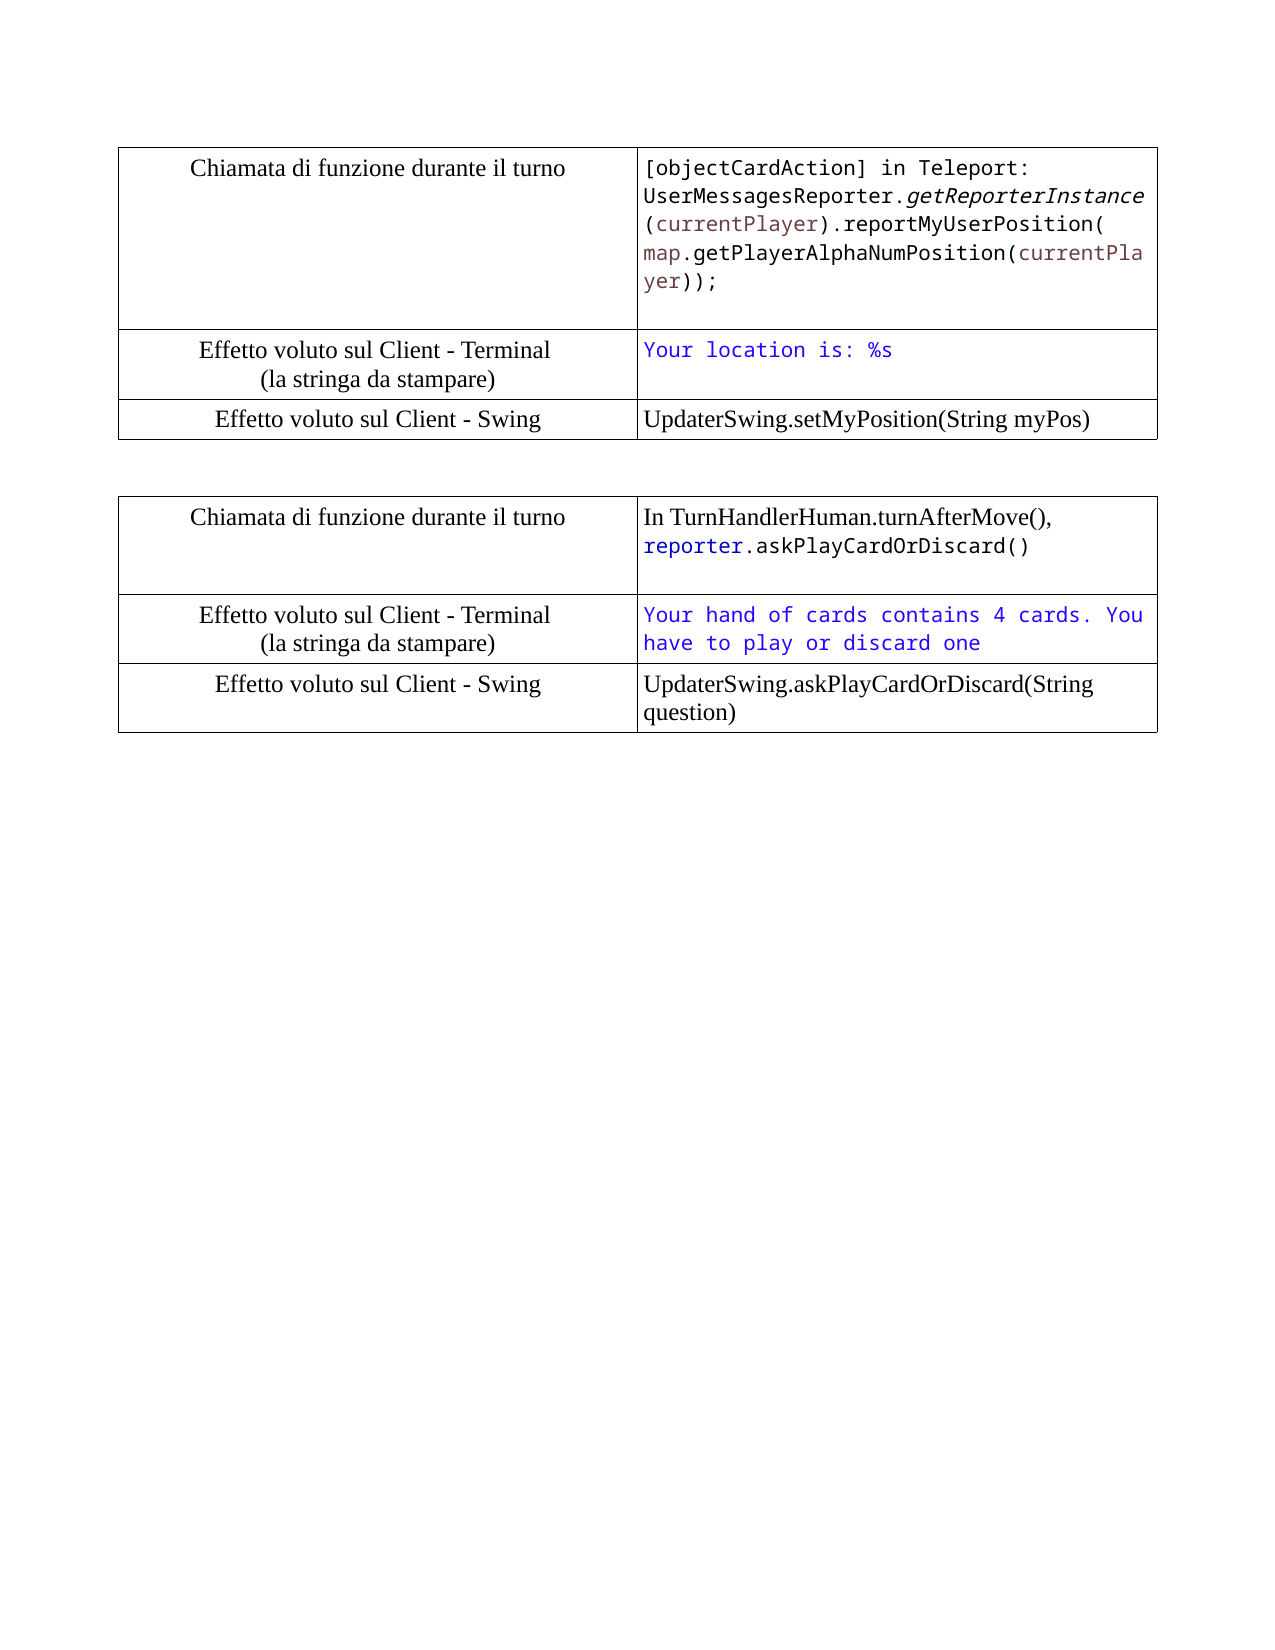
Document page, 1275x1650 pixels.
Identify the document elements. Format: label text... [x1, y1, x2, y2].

table_cell Your location is: %s [638, 330, 1157, 398]
table_cell UpdaterSwing.askPlayCardOrDiscard(String question) [638, 664, 1157, 732]
table_header [objectCardAction] in Teleport: UserMessagesReporter.getReporterInstance(currentPlayer).reportMyUserPosition( map.getPlayerAlphaNumPosition(currentPlayer)); [638, 148, 1157, 329]
table_cell UpdaterSwing.setMyPosition(String myPos) [638, 400, 1157, 439]
table_cell Effetto voluto sul Client - Terminal (la stringa da stampare) [119, 595, 637, 663]
table_cell Effetto voluto sul Client - Swing [119, 400, 637, 439]
table_header In TurnHandlerHuman.turnAfterMove(), reporter.askPlayCardOrDiscard() [638, 497, 1157, 594]
table_cell Effetto voluto sul Client - Swing [119, 664, 637, 732]
table_header Chiamata di funzione durante il turno [119, 497, 637, 594]
table_cell Your hand of cards contains 4 cards. You have to play or discard one [638, 595, 1157, 663]
table_cell Effetto voluto sul Client - Terminal (la stringa da stampare) [119, 330, 637, 398]
table_header Chiamata di funzione durante il turno [119, 148, 637, 329]
